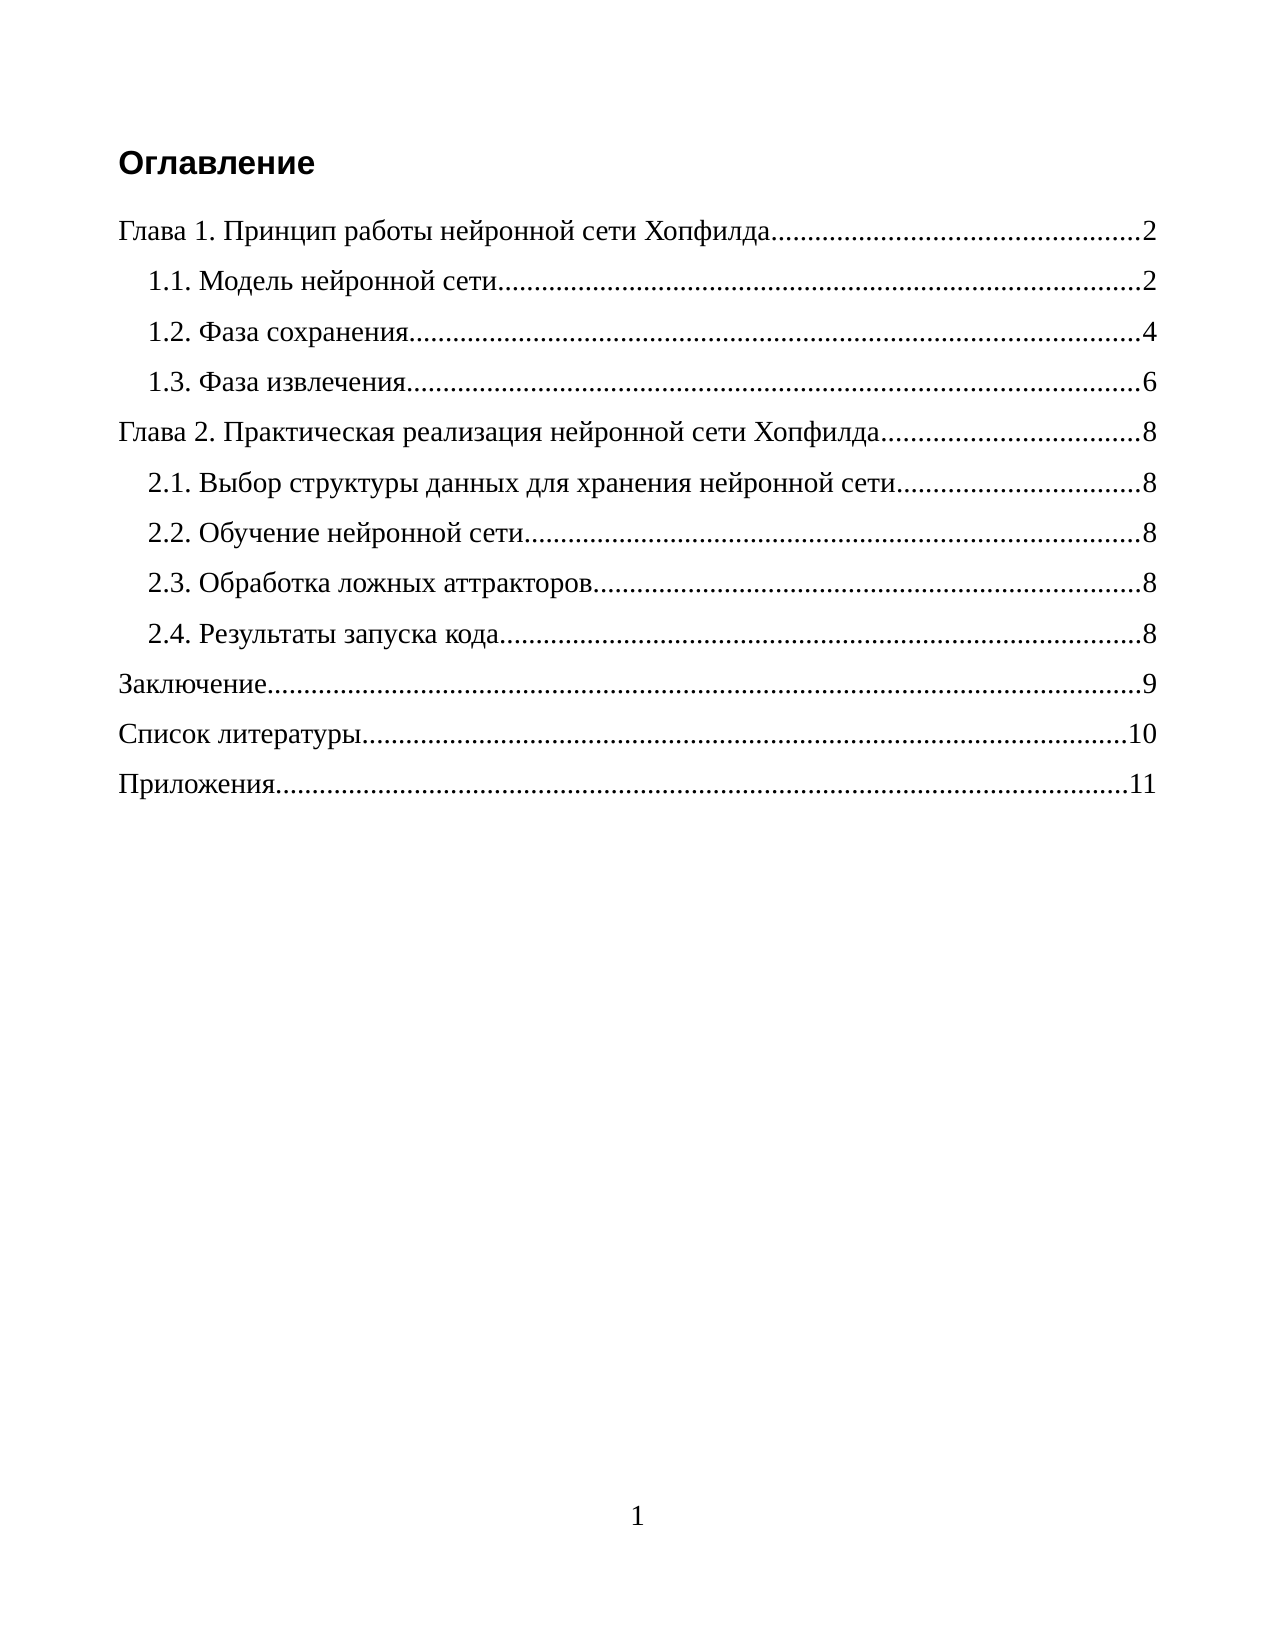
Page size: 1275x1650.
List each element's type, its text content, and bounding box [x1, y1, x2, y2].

text 2.3. Обработка ложных аттракторов 8 [148, 565, 1157, 599]
text 2.2. Обучение нейронной сети 8 [148, 515, 1157, 549]
text Глава 1. Принцип работы нейронной сети Хопфилда 2 [118, 213, 1157, 247]
text Заключение 9 [118, 666, 1157, 699]
text 1.3. Фаза извлечения 6 [148, 364, 1157, 398]
text 2.1. Выбор структуры данных для хранения нейронной сети 8 [148, 465, 1157, 498]
text Приложения 11 [118, 767, 1157, 800]
text Глава 2. Практическая реализация нейронной сети Хопфилда 8 [118, 414, 1157, 448]
text Список литературы 10 [118, 716, 1157, 750]
text 1.2. Фаза сохранения 4 [148, 314, 1157, 347]
subtitle Оглавление [118, 143, 1157, 182]
text 2.4. Результаты запуска кода 8 [148, 616, 1157, 649]
text 1.1. Модель нейронной сети 2 [148, 263, 1157, 297]
